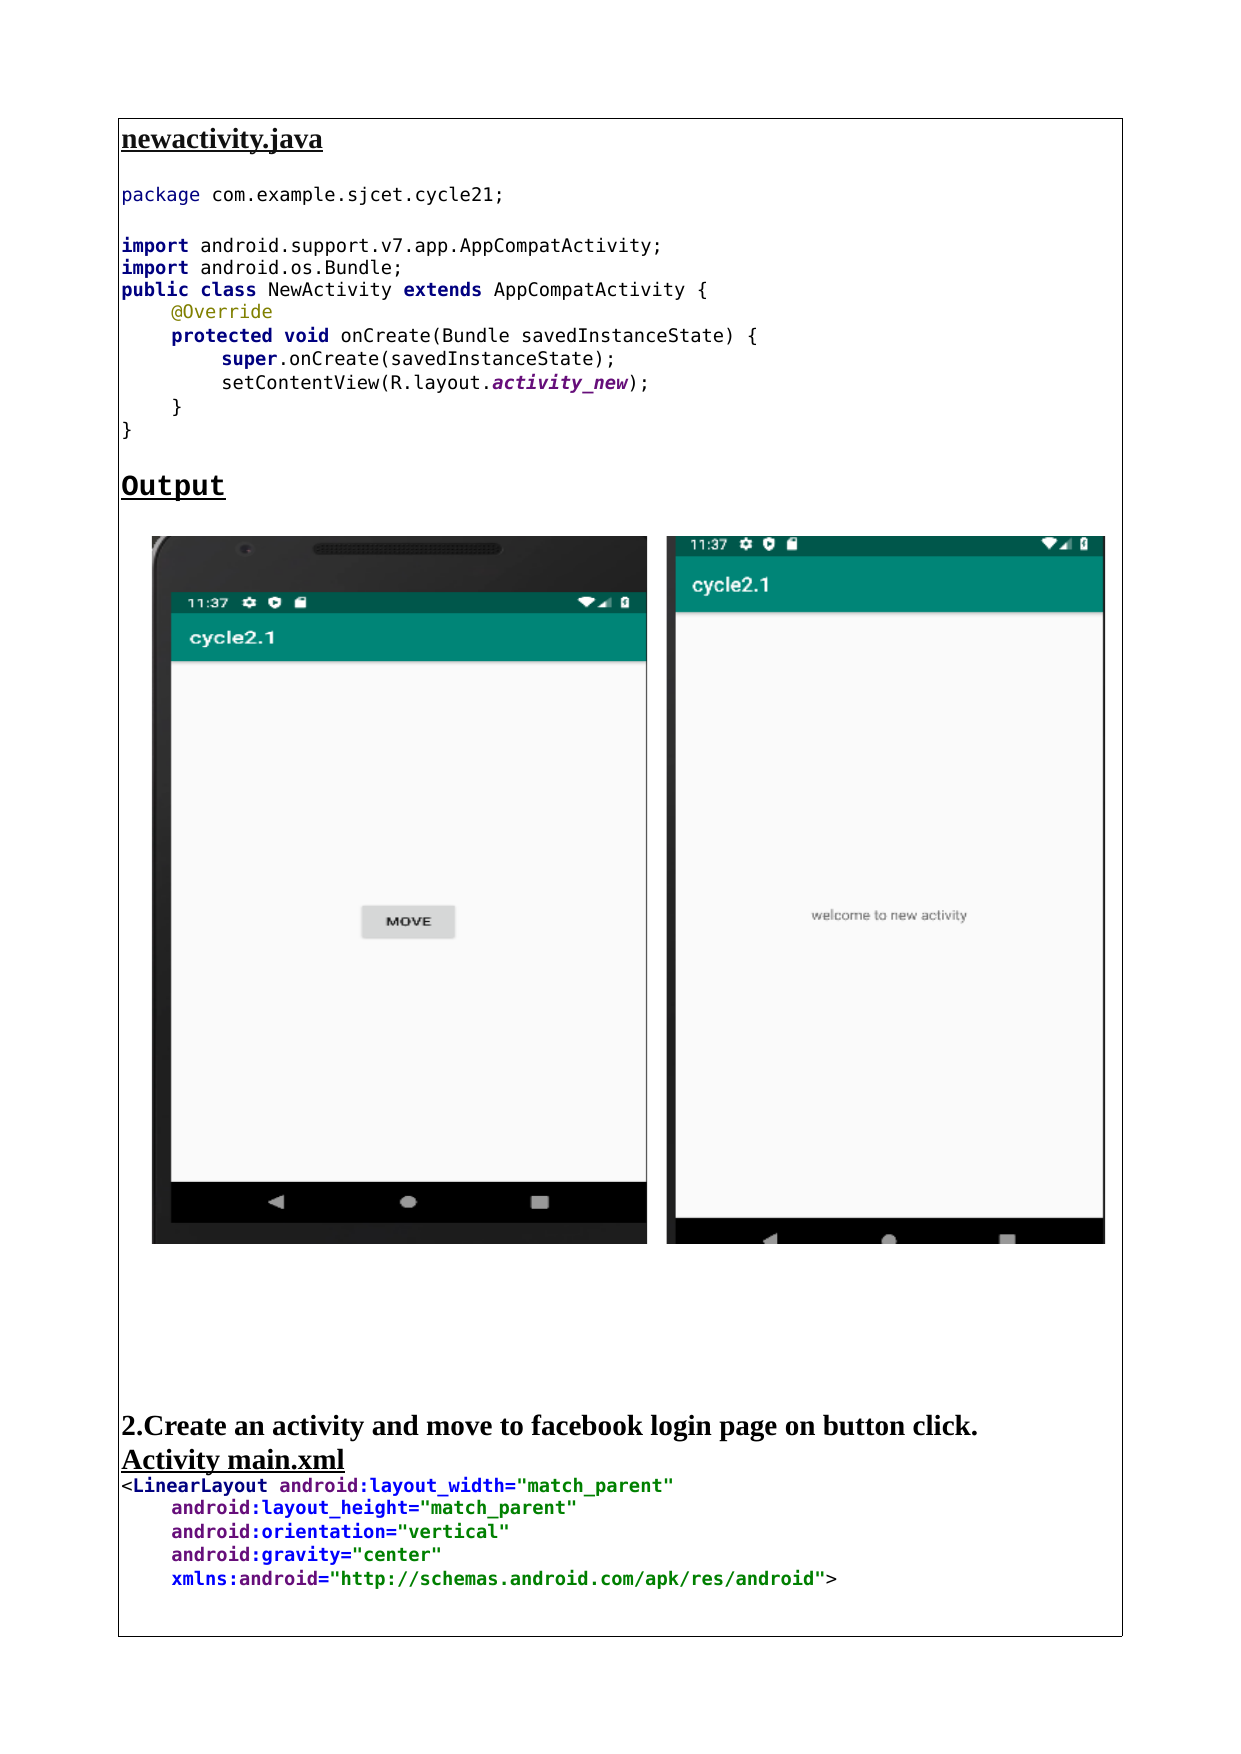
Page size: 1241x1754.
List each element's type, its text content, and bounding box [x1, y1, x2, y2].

text public class NewActivity extends AppCompatActivity { [121, 279, 1119, 301]
text import android.support.v7.app.AppCompatActivity; [121, 236, 1119, 257]
text android:layout_height="match_parent" [121, 1497, 1119, 1521]
text import android.os.Bundle; [121, 257, 1119, 279]
picture [151, 536, 648, 1244]
text setContentView(R.layout.activity_new); [121, 372, 1119, 396]
text } [121, 419, 1119, 441]
text xmlns:android="http://schemas.android.com/apk/res/android"> [121, 1568, 1119, 1592]
text } [121, 396, 1119, 419]
text android:gravity="center" [121, 1544, 1119, 1568]
text android:orientation="vertical" [121, 1521, 1119, 1544]
text <LinearLayout android:layout_width="match_parent" [121, 1475, 1119, 1497]
text @Override [121, 301, 1119, 325]
text super.onCreate(savedInstanceState); [121, 348, 1119, 372]
text protected void onCreate(Bundle savedInstanceState) { [121, 325, 1119, 348]
text 2.Create an activity and move to facebook login page on button click. [121, 1408, 1119, 1442]
picture [666, 536, 1106, 1244]
text newactivity.java [121, 121, 1119, 155]
text Activity main.xml [121, 1442, 1119, 1475]
text package com.example.sjcet.cycle21; [121, 184, 1119, 206]
text Output [121, 471, 1119, 504]
